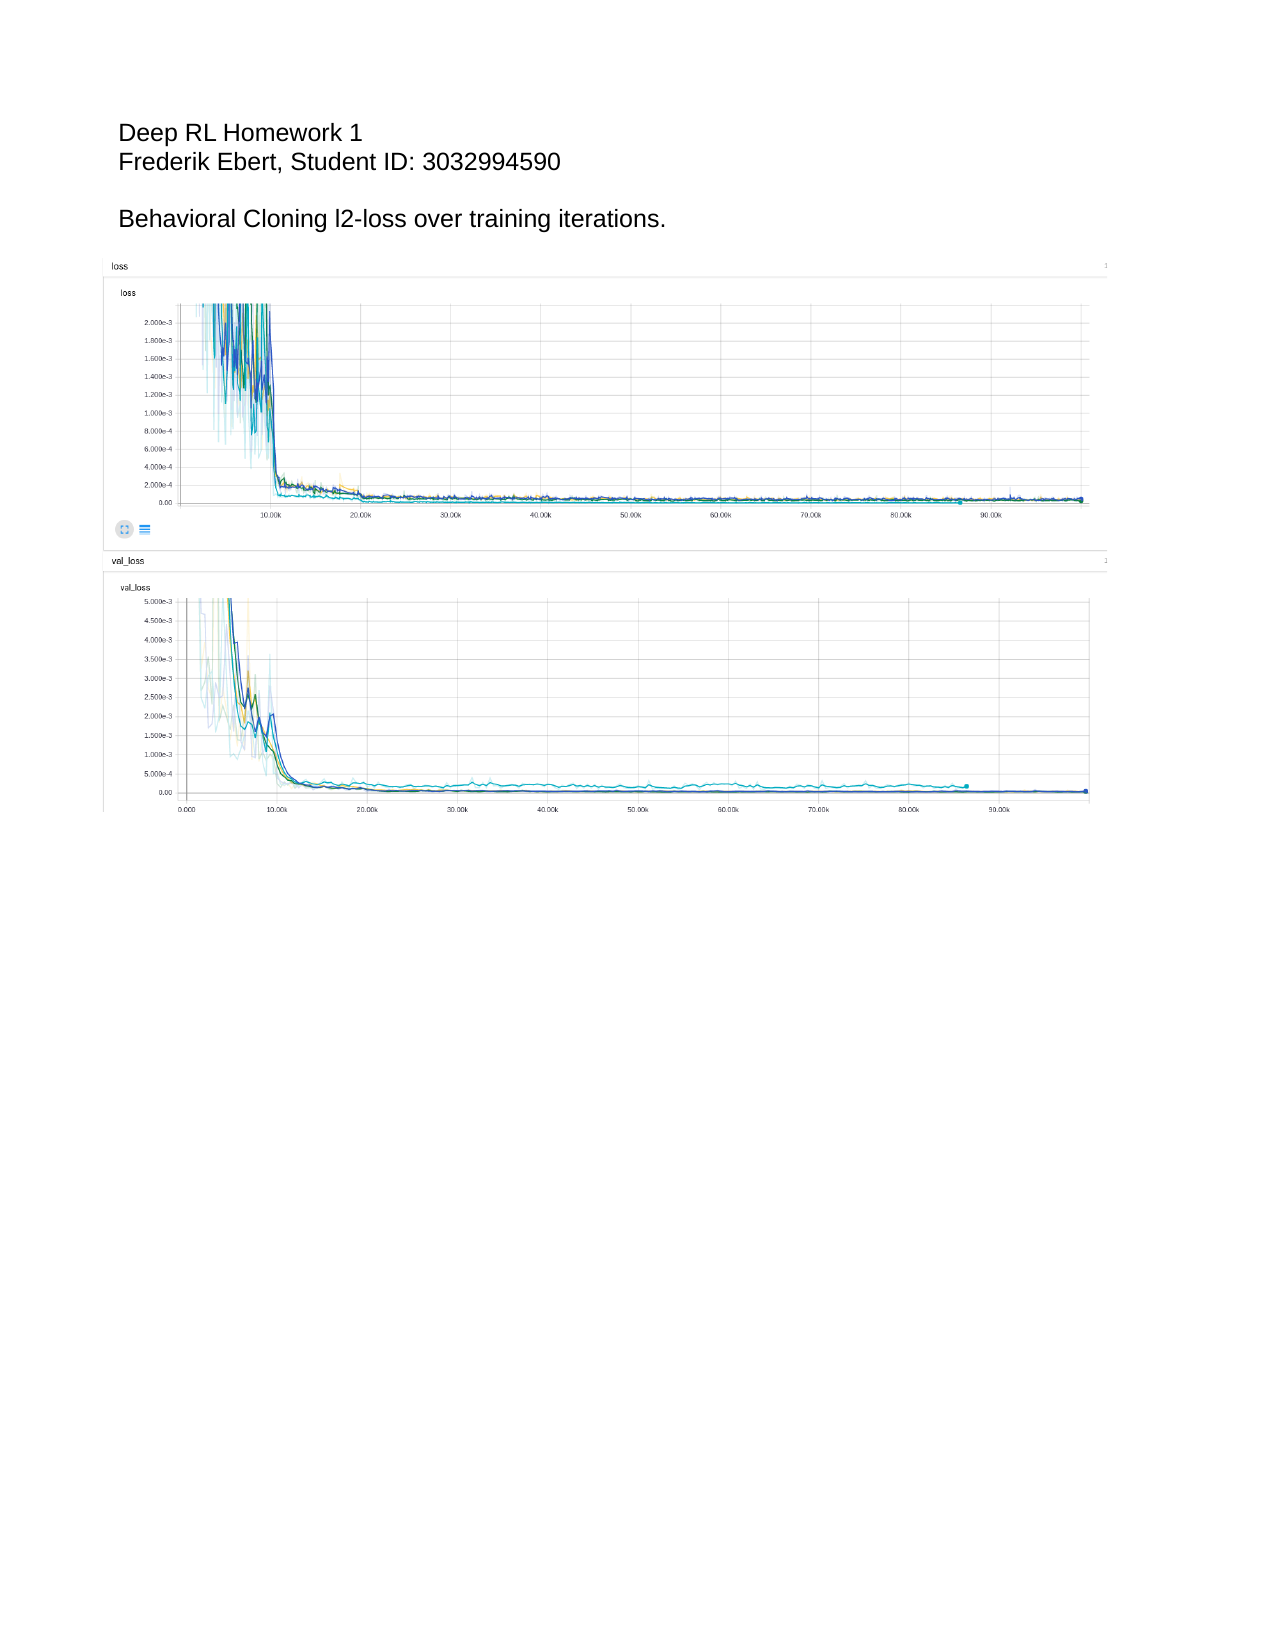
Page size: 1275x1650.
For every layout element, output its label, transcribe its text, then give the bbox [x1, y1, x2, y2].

picture [102, 258, 284, 812]
text Deep RL Homework 1 [118, 118, 1157, 147]
text Behavioral Cloning l2-loss over training iterations. [118, 204, 1157, 233]
text Frederik Ebert, Student ID: 3032994590 [118, 147, 1157, 176]
